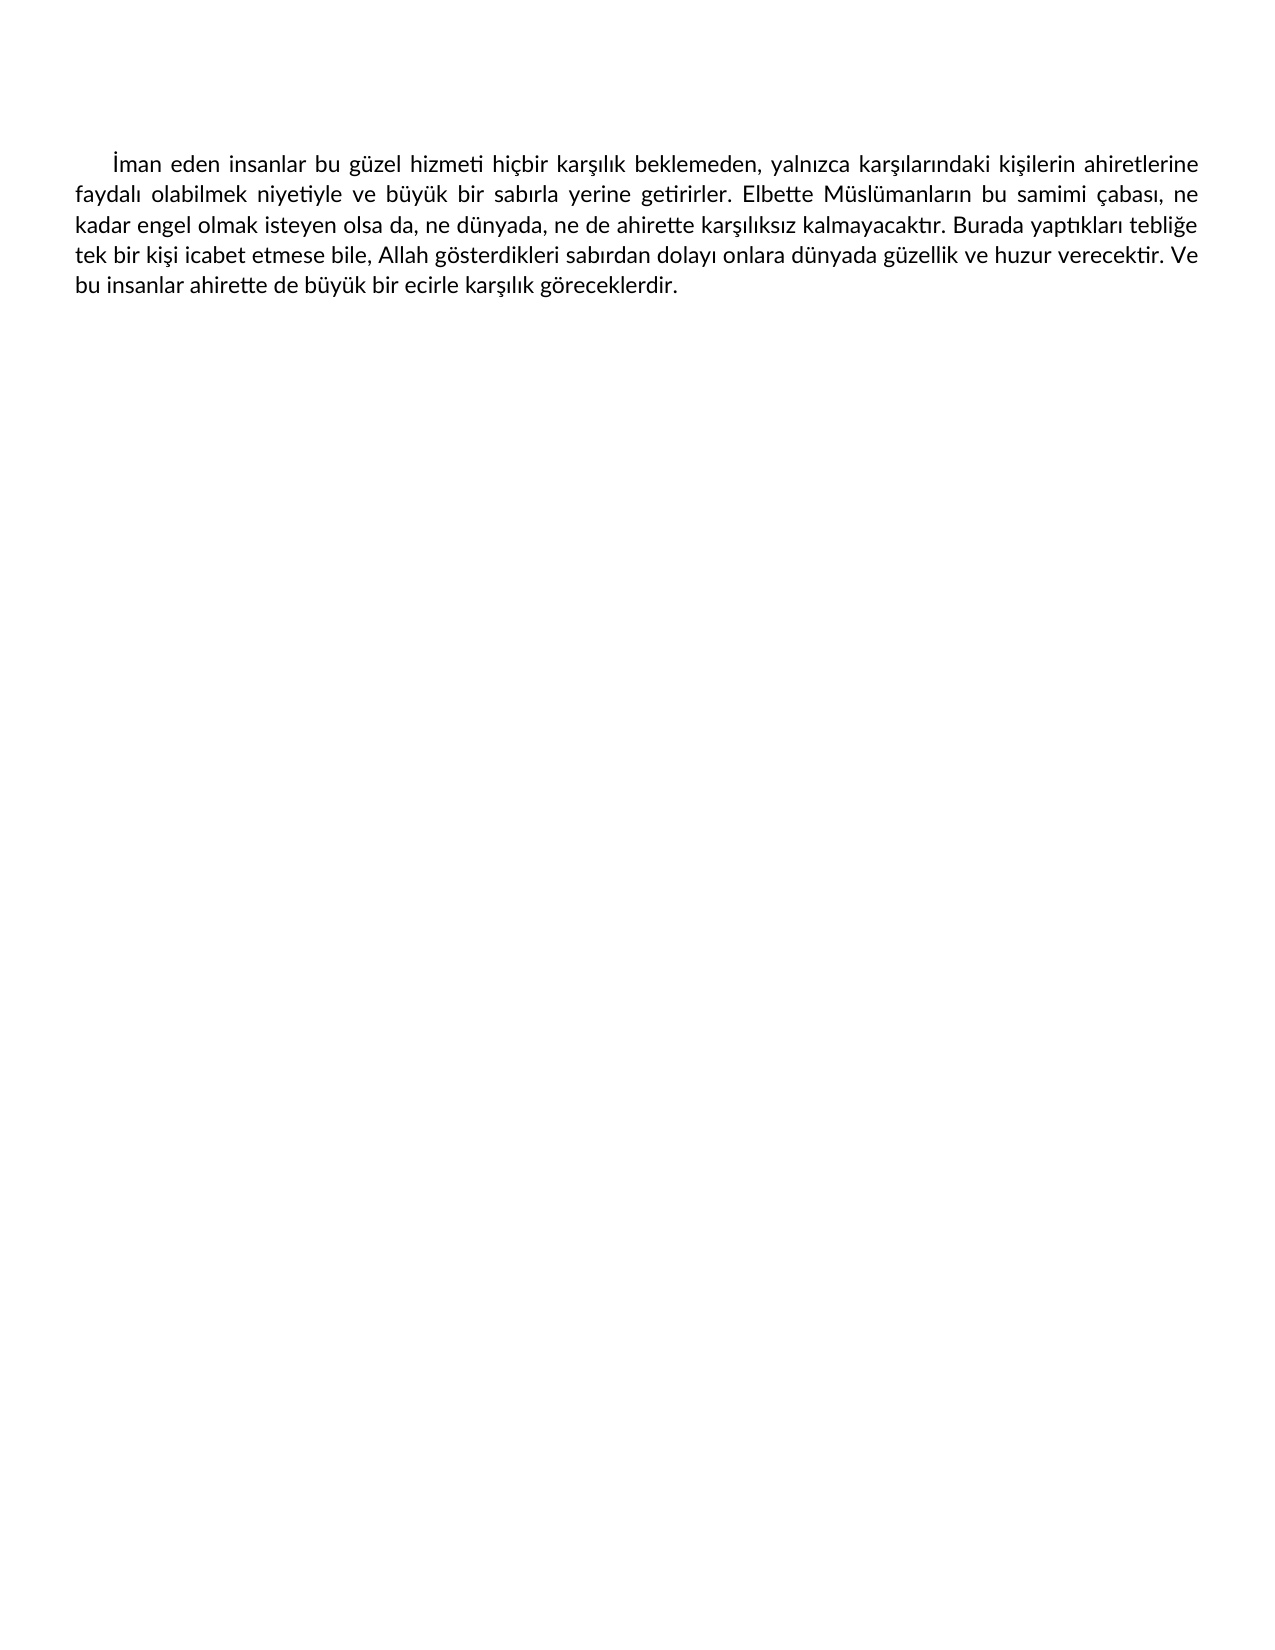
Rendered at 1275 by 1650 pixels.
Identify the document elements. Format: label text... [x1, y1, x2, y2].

text İman eden insanlar bu güzel hizmeti hiçbir karşılık beklemeden, yalnızca karşılarındaki kişilerin ahiretlerine faydalı olabilmek niyetiyle ve büyük bir sabırla yerine getirirler. Elbette Müslümanların bu samimi çabası, ne kadar engel olmak isteyen olsa da, ne dünyada, ne de ahirette karşılıksız kalmayacaktır. Burada yaptıkları tebliğe tek bir kişi icabet etmese bile, Allah gösterdikleri sabırdan dolayı onlara dünyada güzellik ve huzur verecektir. Ve bu insanlar ahirette de büyük bir ecirle karşılık göreceklerdir. [75, 150, 1200, 298]
